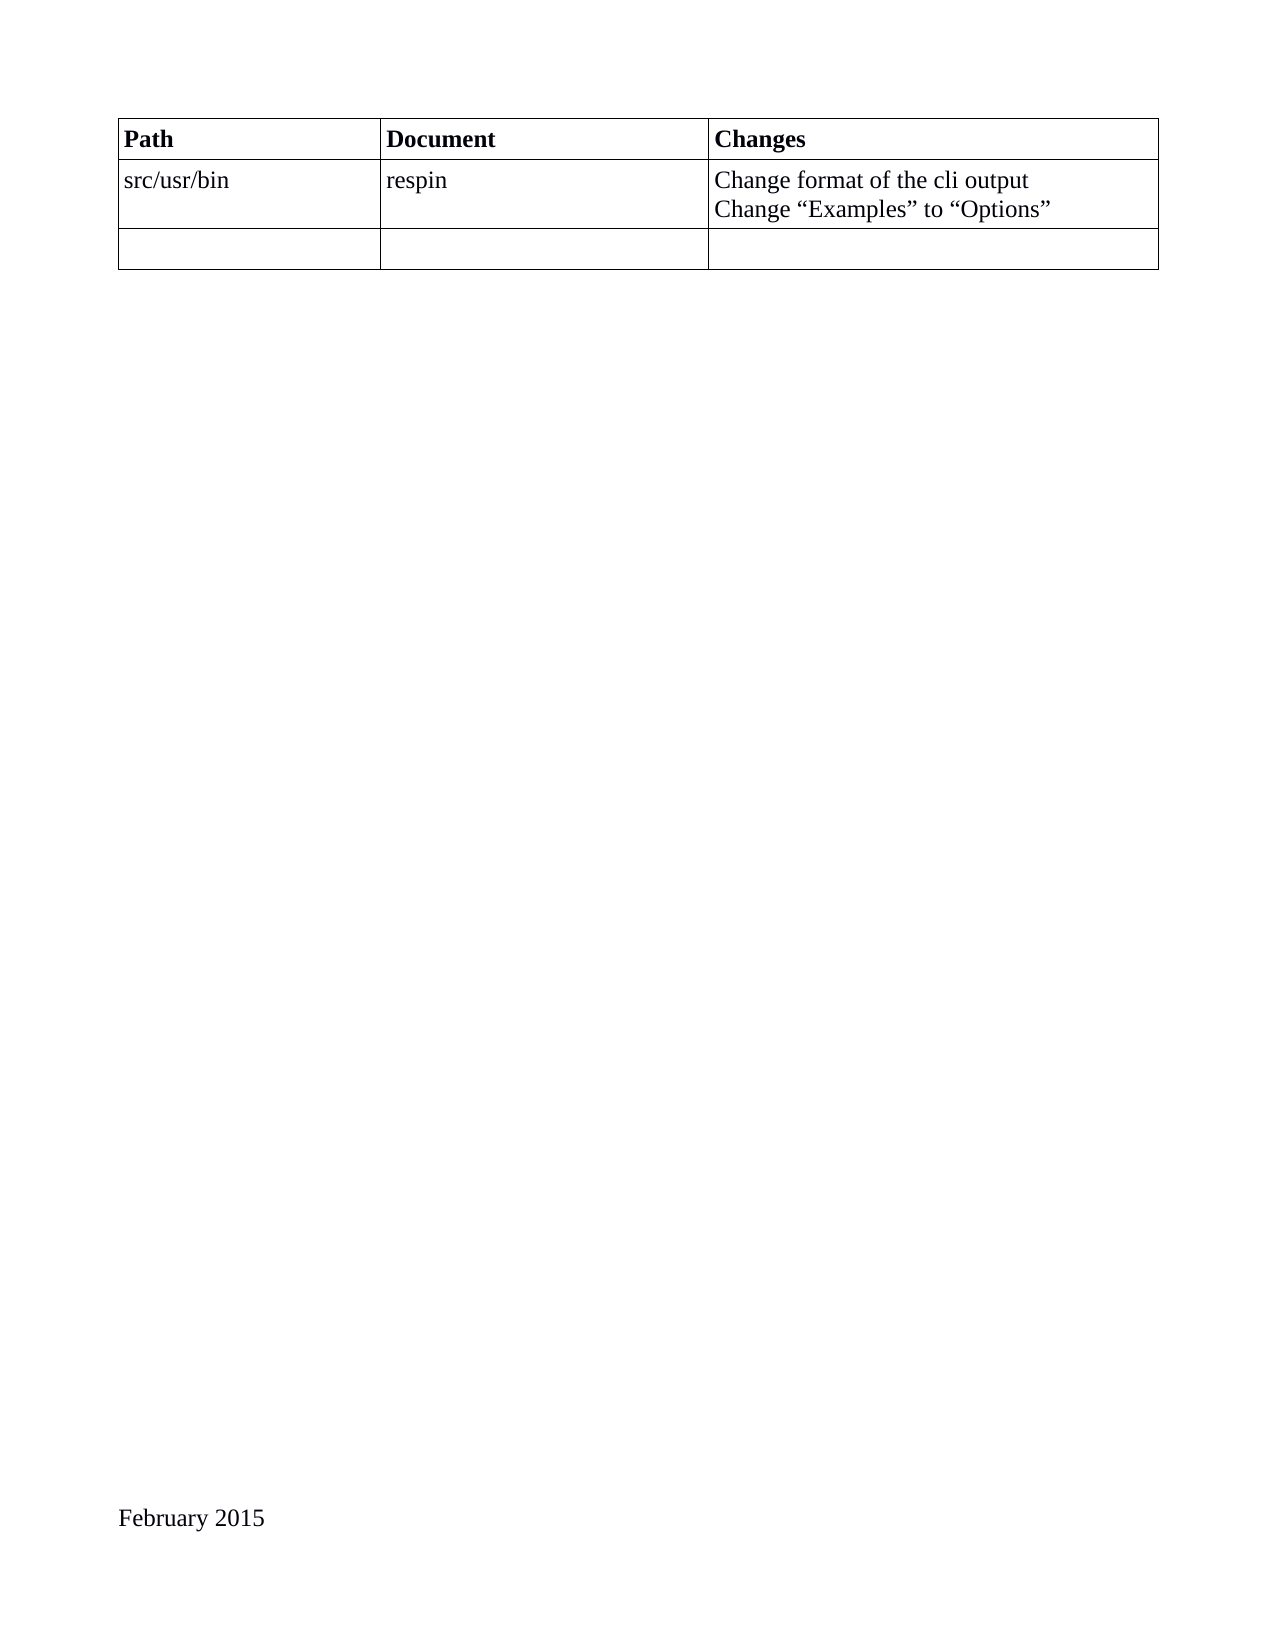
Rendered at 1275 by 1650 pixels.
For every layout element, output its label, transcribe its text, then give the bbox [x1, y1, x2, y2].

table_header Changes [709, 119, 1158, 159]
table_cell [119, 229, 380, 269]
table_header Document [381, 119, 708, 159]
table_cell [381, 229, 708, 269]
table_cell [709, 229, 1158, 269]
table_cell Change format of the cli output Change “Examples” to “Options” [709, 160, 1158, 228]
table_cell respin [381, 160, 708, 228]
table_cell src/usr/bin [119, 160, 380, 228]
table_header Path [119, 119, 380, 159]
